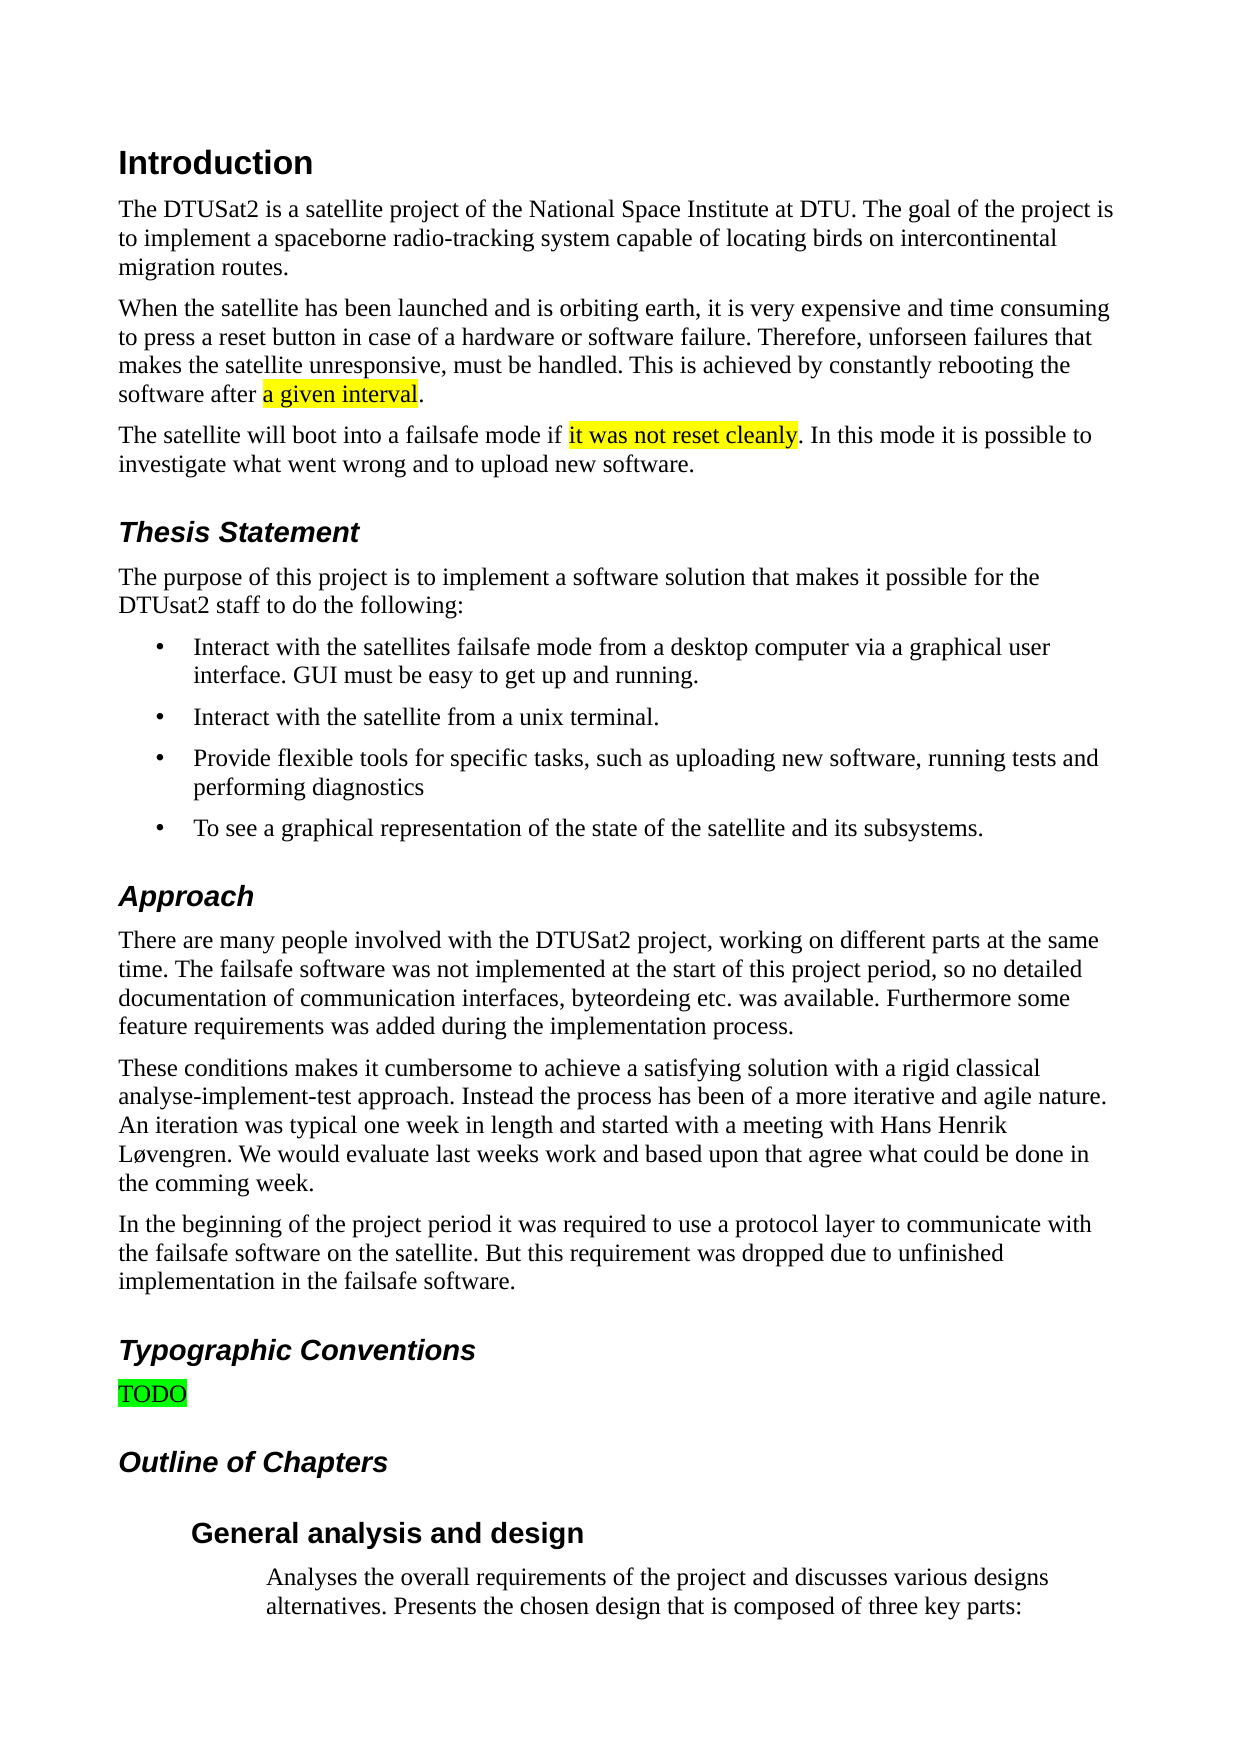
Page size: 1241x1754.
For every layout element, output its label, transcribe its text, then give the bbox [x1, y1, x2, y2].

subtitle Typographic Conventions [118, 1333, 1122, 1366]
subtitle General analysis and design [191, 1516, 1122, 1549]
list To see a graphical representation of the state of the satellite and its subsystems. [156, 813, 1122, 842]
text When the satellite has been launched and is orbiting earth, it is very expensive and time consuming to press a reset button in case of a hardware or software failure. Therefore, unforseen failures that makes the satellite unresponsive, must be handled. This is achieved by constantly rebooting the software after a given interval. [118, 293, 1122, 408]
list Interact with the satellites failsafe mode from a desktop computer via a graphical user interface. GUI must be easy to get up and running. [156, 632, 1122, 689]
list Provide flexible tools for specific tasks, such as uploading new software, running tests and performing diagnostics [156, 743, 1122, 800]
text TODO [118, 1379, 1122, 1407]
subtitle Approach [118, 879, 1122, 913]
subtitle Thesis Statement [118, 516, 1122, 549]
text The satellite will boot into a failsafe mode if it was not reset cleanly. In this mode it is possible to investigate what went wrong and to upload new software. [118, 421, 1122, 478]
text These conditions makes it cumbersome to achieve a satisfying solution with a rigid classical analyse-implement-test approach. Instead the process has been of a more iterative and agile nature. An iteration was typical one week in length and started with a meeting with Hans Henrik Løvengren. We would evaluate last weeks work and based upon that agree what could be done in the comming week. [118, 1053, 1122, 1196]
text There are many people involved with the DTUSat2 project, working on different parts at the same time. The failsafe software was not implemented at the start of this project period, so no detailed documentation of communication interfaces, byteordeing etc. was available. Furthermore some feature requirements was added during the implementation process. [118, 925, 1122, 1040]
subtitle Outline of Chapters [118, 1445, 1122, 1478]
text In the beginning of the project period it was required to use a protocol layer to communicate with the failsafe software on the satellite. But this requirement was dropped due to unfinished implementation in the failsafe software. [118, 1209, 1122, 1295]
text Analyses the overall requirements of the project and discusses various designs alternatives. Presents the chosen design that is composed of three key parts: [266, 1562, 1122, 1619]
text The DTUSat2 is a satellite project of the National Space Institute at DTU. The goal of the project is to implement a spaceborne radio-tracking system capable of locating birds on intercontinental migration routes. [118, 194, 1122, 281]
list Interact with the satellite from a unix terminal. [156, 702, 1122, 730]
subtitle Introduction [118, 143, 1122, 182]
text The purpose of this project is to implement a software solution that makes it possible for the DTUsat2 staff to do the following: [118, 562, 1122, 619]
